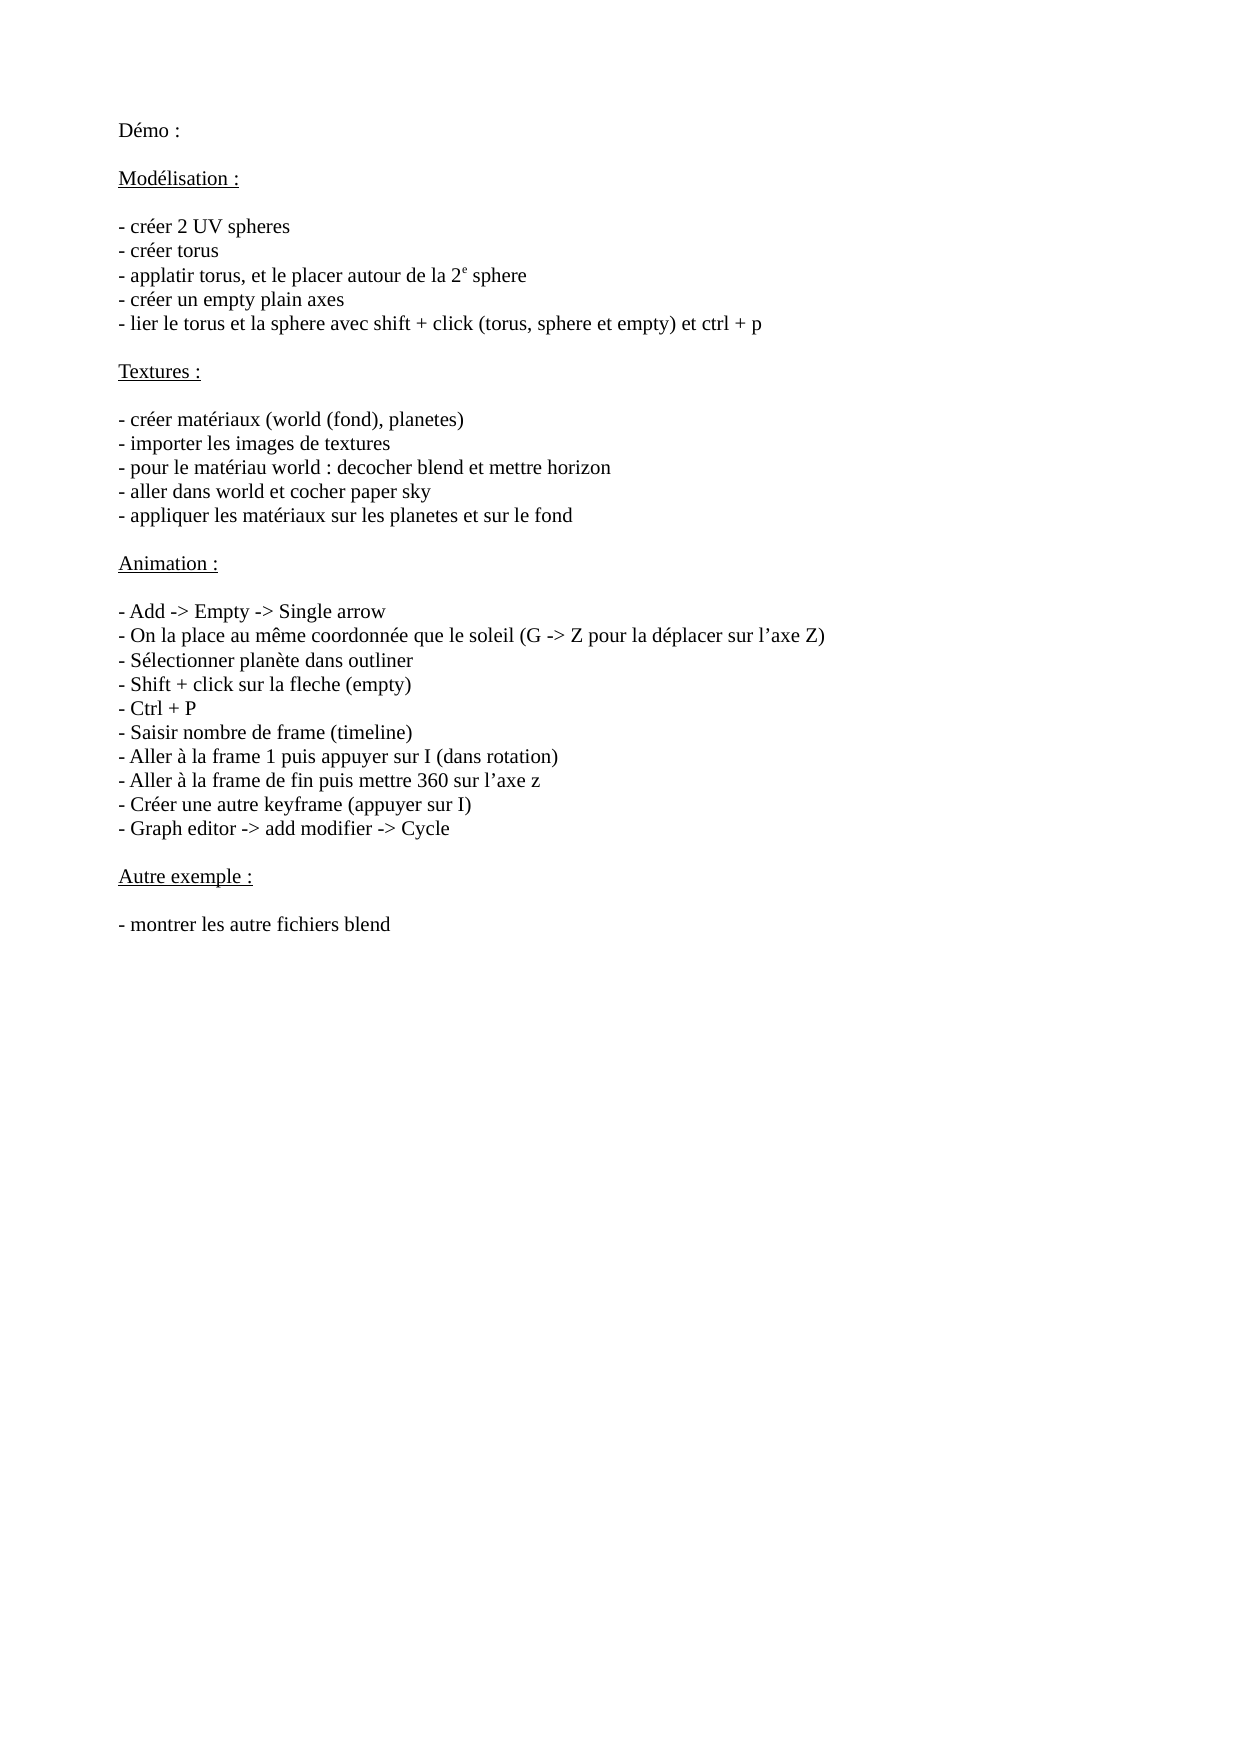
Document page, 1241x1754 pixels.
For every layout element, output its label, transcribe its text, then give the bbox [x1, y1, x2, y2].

text - appliquer les matériaux sur les planetes et sur le fond [118, 503, 1122, 527]
text - importer les images de textures [118, 431, 1122, 455]
text Démo : [118, 118, 1122, 142]
text Modélisation : [118, 166, 1122, 190]
text - montrer les autre fichiers blend [118, 912, 1122, 936]
text - Shift + click sur la fleche (empty) [118, 672, 1122, 696]
text - applatir torus, et le placer autour de la 2e sphere [118, 262, 1122, 287]
text - Sélectionner planète dans outliner [118, 647, 1122, 672]
text - créer un empty plain axes [118, 287, 1122, 311]
text Autre exemple : [118, 864, 1122, 888]
text - Aller à la frame 1 puis appuyer sur I (dans rotation) [118, 744, 1122, 768]
text - Aller à la frame de fin puis mettre 360 sur l’axe z [118, 768, 1122, 792]
text - créer 2 UV spheres [118, 214, 1122, 238]
text - créer torus [118, 238, 1122, 262]
text - Graph editor -> add modifier -> Cycle [118, 816, 1122, 840]
text - créer matériaux (world (fond), planetes) [118, 407, 1122, 431]
text - pour le matériau world : decocher blend et mettre horizon [118, 455, 1122, 479]
text - Add -> Empty -> Single arrow [118, 599, 1122, 623]
text Textures : [118, 359, 1122, 383]
text Animation : [118, 551, 1122, 575]
text - Saisir nombre de frame (timeline) [118, 720, 1122, 744]
text - On la place au même coordonnée que le soleil (G -> Z pour la déplacer sur l’axe Z) [118, 623, 1122, 647]
text - aller dans world et cocher paper sky [118, 479, 1122, 503]
text - lier le torus et la sphere avec shift + click (torus, sphere et empty) et ctrl + p [118, 311, 1122, 335]
text - Créer une autre keyframe (appuyer sur I) [118, 792, 1122, 816]
text - Ctrl + P [118, 696, 1122, 720]
